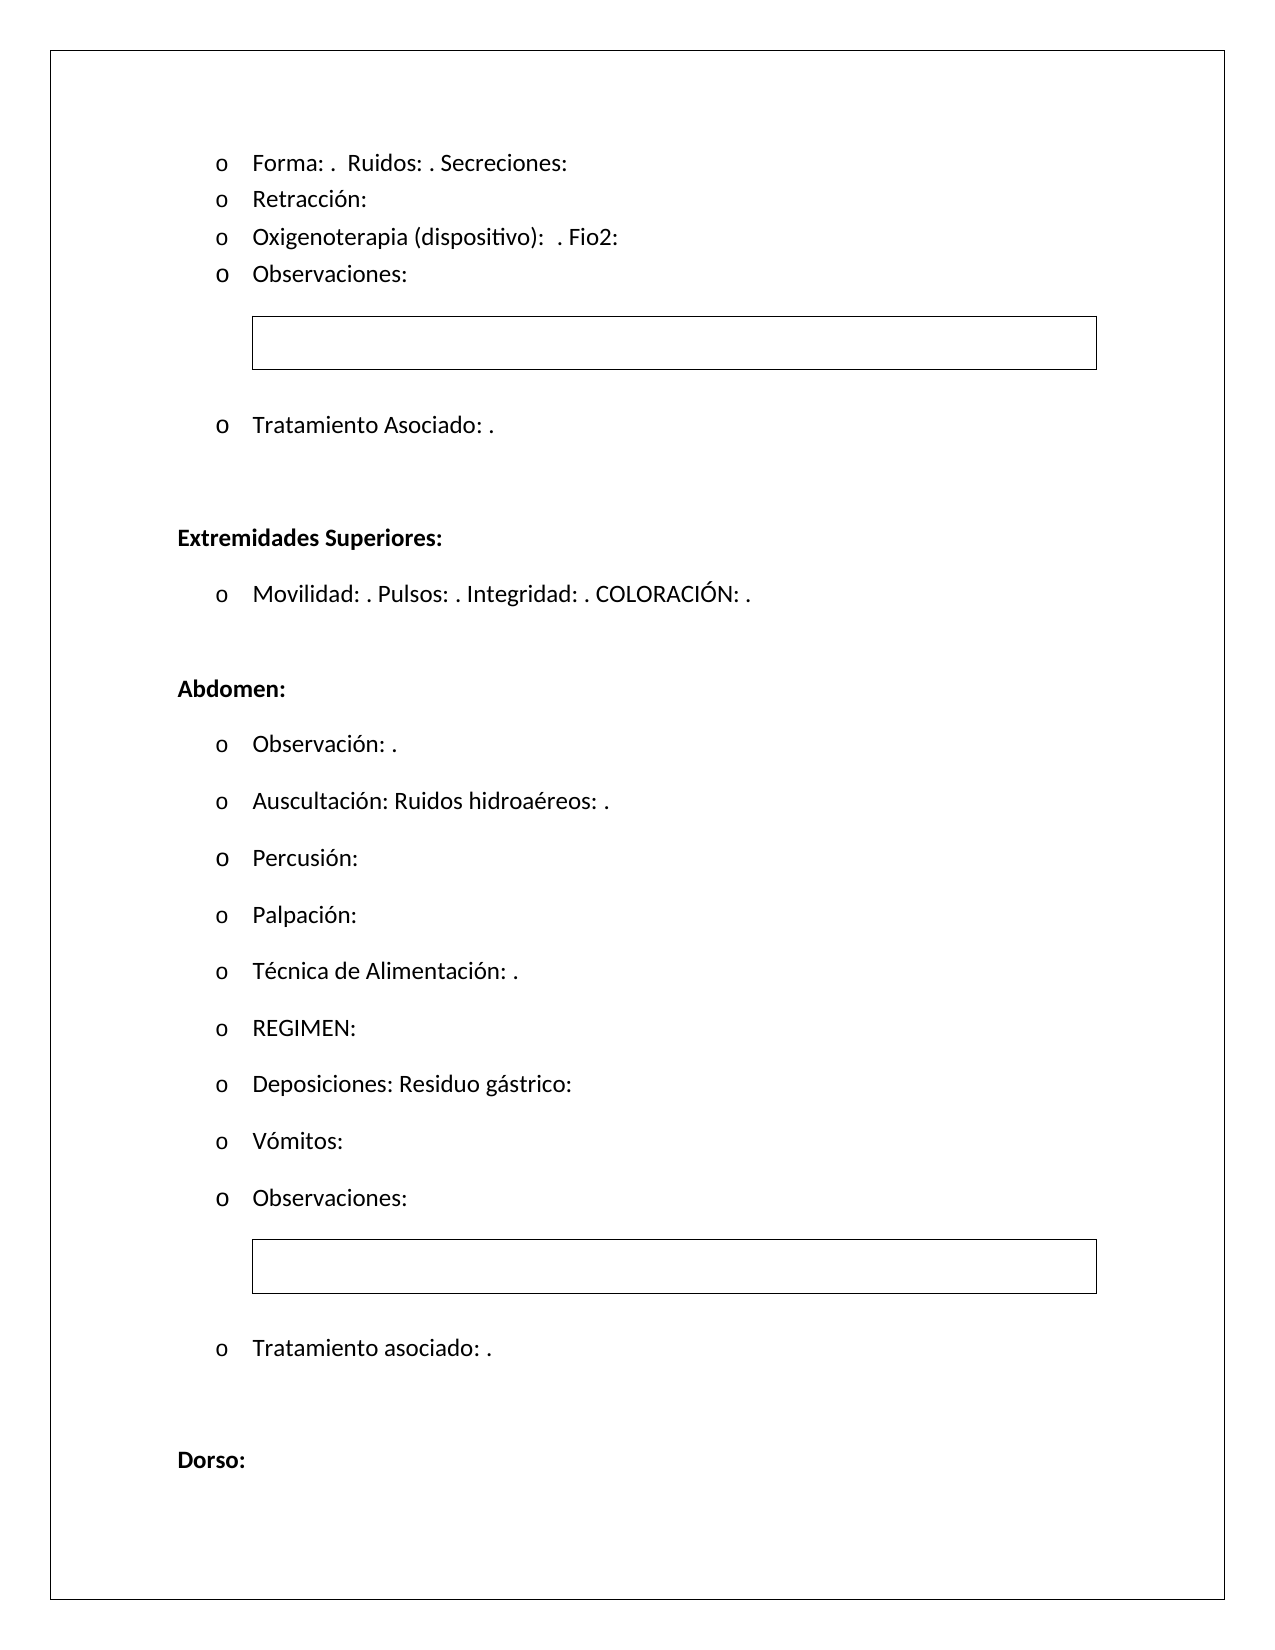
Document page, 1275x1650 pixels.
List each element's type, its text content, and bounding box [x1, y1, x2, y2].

list Deposiciones: Residuo gástrico: [215, 1069, 1098, 1100]
list Técnica de Alimentación: . [215, 956, 1098, 987]
list Abdomen: [177, 673, 1098, 703]
list Palpación: [215, 899, 1098, 930]
list Retracción: [215, 183, 1098, 214]
list Tratamiento asociado: . [215, 1332, 1098, 1363]
list Forma: . Ruidos: . Secreciones: [215, 148, 1098, 179]
list Movilidad: . Pulsos: . Integridad: . COLORACIÓN: . [215, 578, 1098, 609]
list Percusión: [215, 842, 1098, 873]
list REGIMEN: [215, 1012, 1098, 1043]
list Oxigenoterapia (dispositivo): . Fio2: [215, 219, 1098, 253]
list Vómitos: [215, 1125, 1098, 1156]
list Observaciones: [215, 1182, 1098, 1213]
list Dorso: [177, 1445, 1098, 1475]
list Auscultación: Ruidos hidroaéreos: . [215, 785, 1098, 816]
list Tratamiento Asociado: . [215, 409, 1098, 441]
list Observaciones: [215, 258, 1098, 290]
list Observación: . [215, 728, 1098, 760]
table_header [253, 317, 1096, 369]
table_header [253, 1240, 1096, 1293]
list Extremidades Superiores: [177, 522, 1098, 552]
